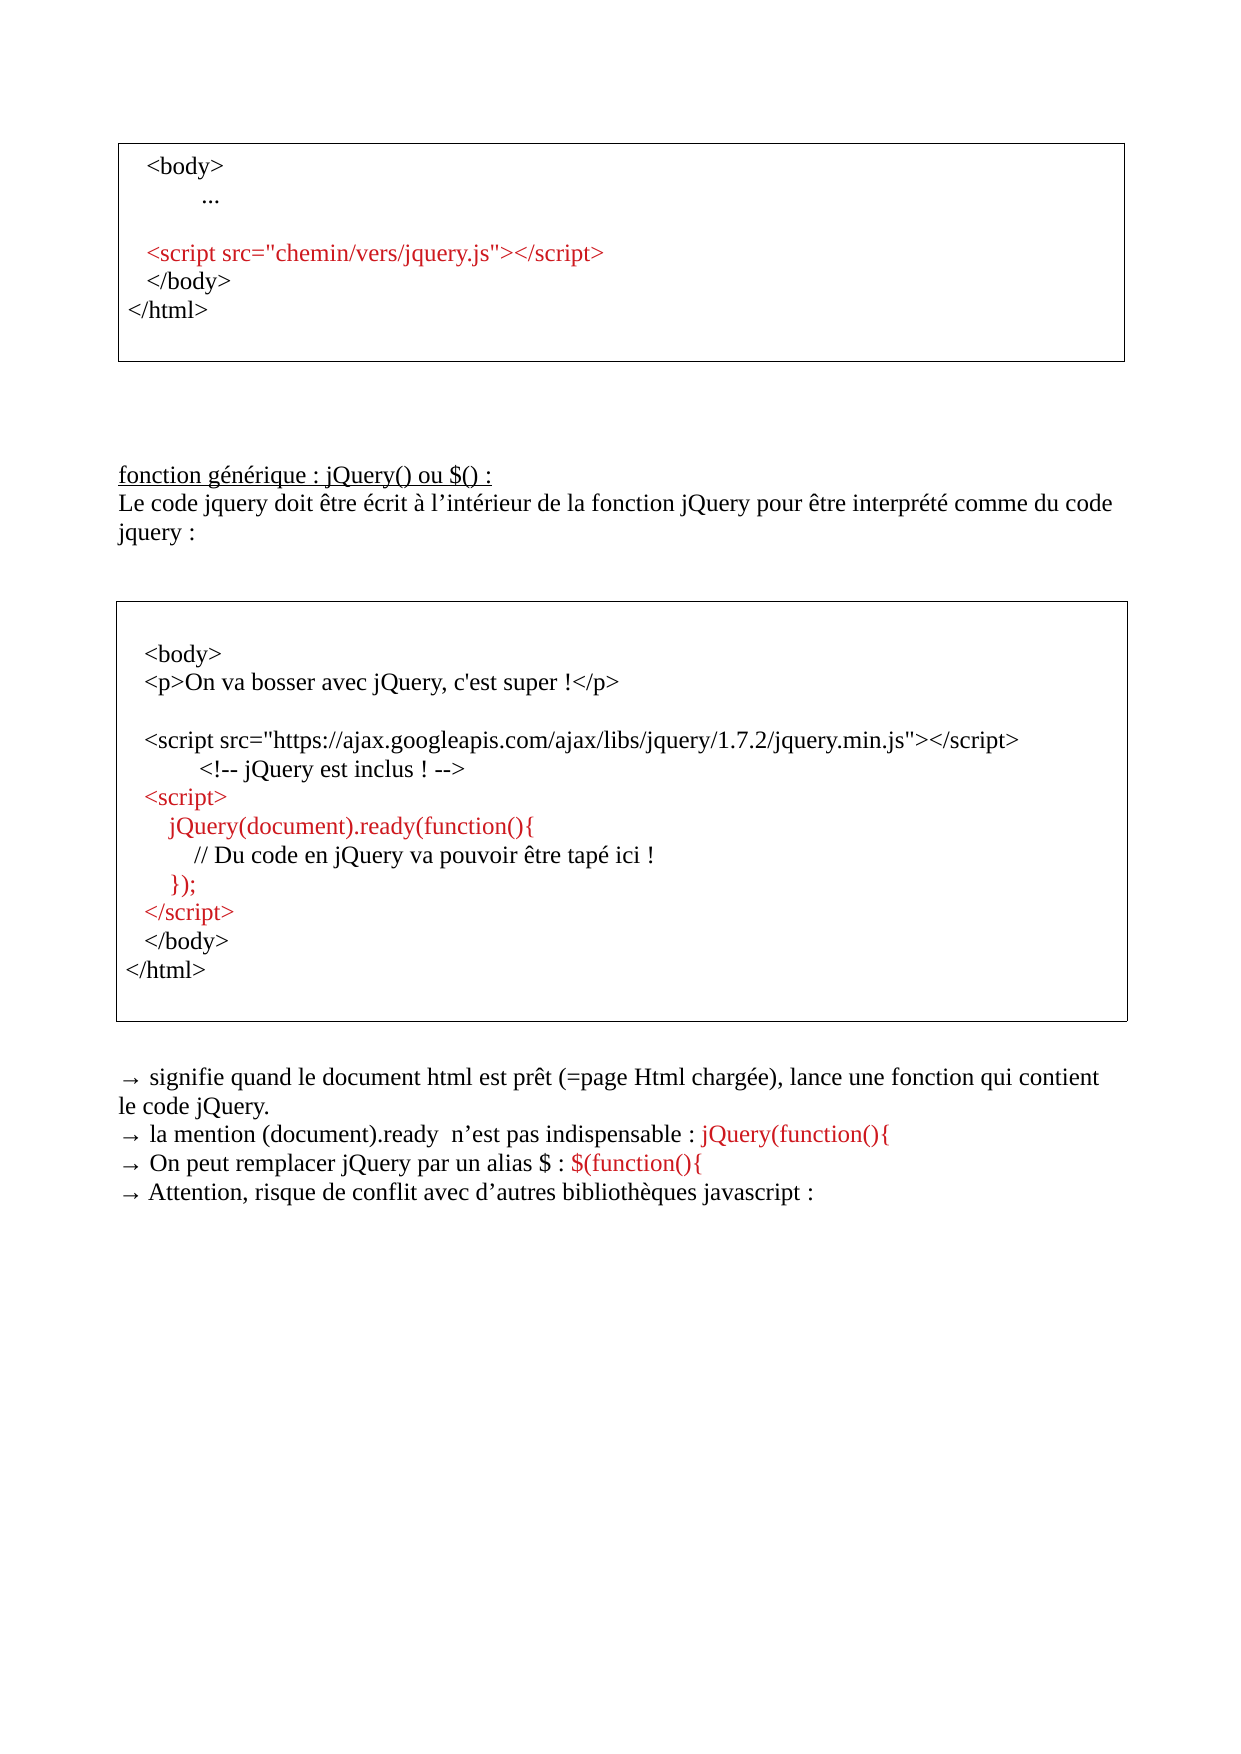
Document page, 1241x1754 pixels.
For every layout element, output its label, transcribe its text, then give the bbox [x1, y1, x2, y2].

text → On peut remplacer jQuery par un alias $ : $(function(){ [118, 1148, 1122, 1177]
text <script> [125, 782, 1118, 811]
text // Du code en jQuery va pouvoir être tapé ici ! [125, 840, 1118, 869]
text </script> [125, 897, 1118, 926]
text </body> [127, 266, 1115, 295]
text <body> [127, 151, 1115, 180]
text jQuery(document).ready(function(){ [125, 811, 1118, 840]
text <p>On va bosser avec jQuery, c'est super !</p> [125, 667, 1118, 696]
text <!-- jQuery est inclus ! --> [125, 754, 1118, 782]
text </html> [127, 295, 1115, 324]
text <script src="chemin/vers/jquery.js"></script> [127, 238, 1115, 266]
text </html> [125, 955, 1118, 984]
text Le code jquery doit être écrit à l’intérieur de la fonction jQuery pour être interprété comme du code jquery : [118, 488, 1122, 546]
text <body> [125, 639, 1118, 667]
text <script src="https://ajax.googleapis.com/ajax/libs/jquery/1.7.2/jquery.min.js"></script> [125, 725, 1118, 754]
text </body> [125, 926, 1118, 955]
text ... [127, 180, 1115, 209]
text → signifie quand le document html est prêt (=page Html chargée), lance une fonction qui contient le code jQuery. [118, 1062, 1122, 1119]
text → la mention (document).ready n’est pas indispensable : jQuery(function(){ [118, 1119, 1122, 1148]
text }); [125, 869, 1118, 897]
text fonction générique : jQuery() ou $() : [118, 460, 1122, 488]
text → Attention, risque de conflit avec d’autres bibliothèques javascript : [118, 1177, 1122, 1206]
